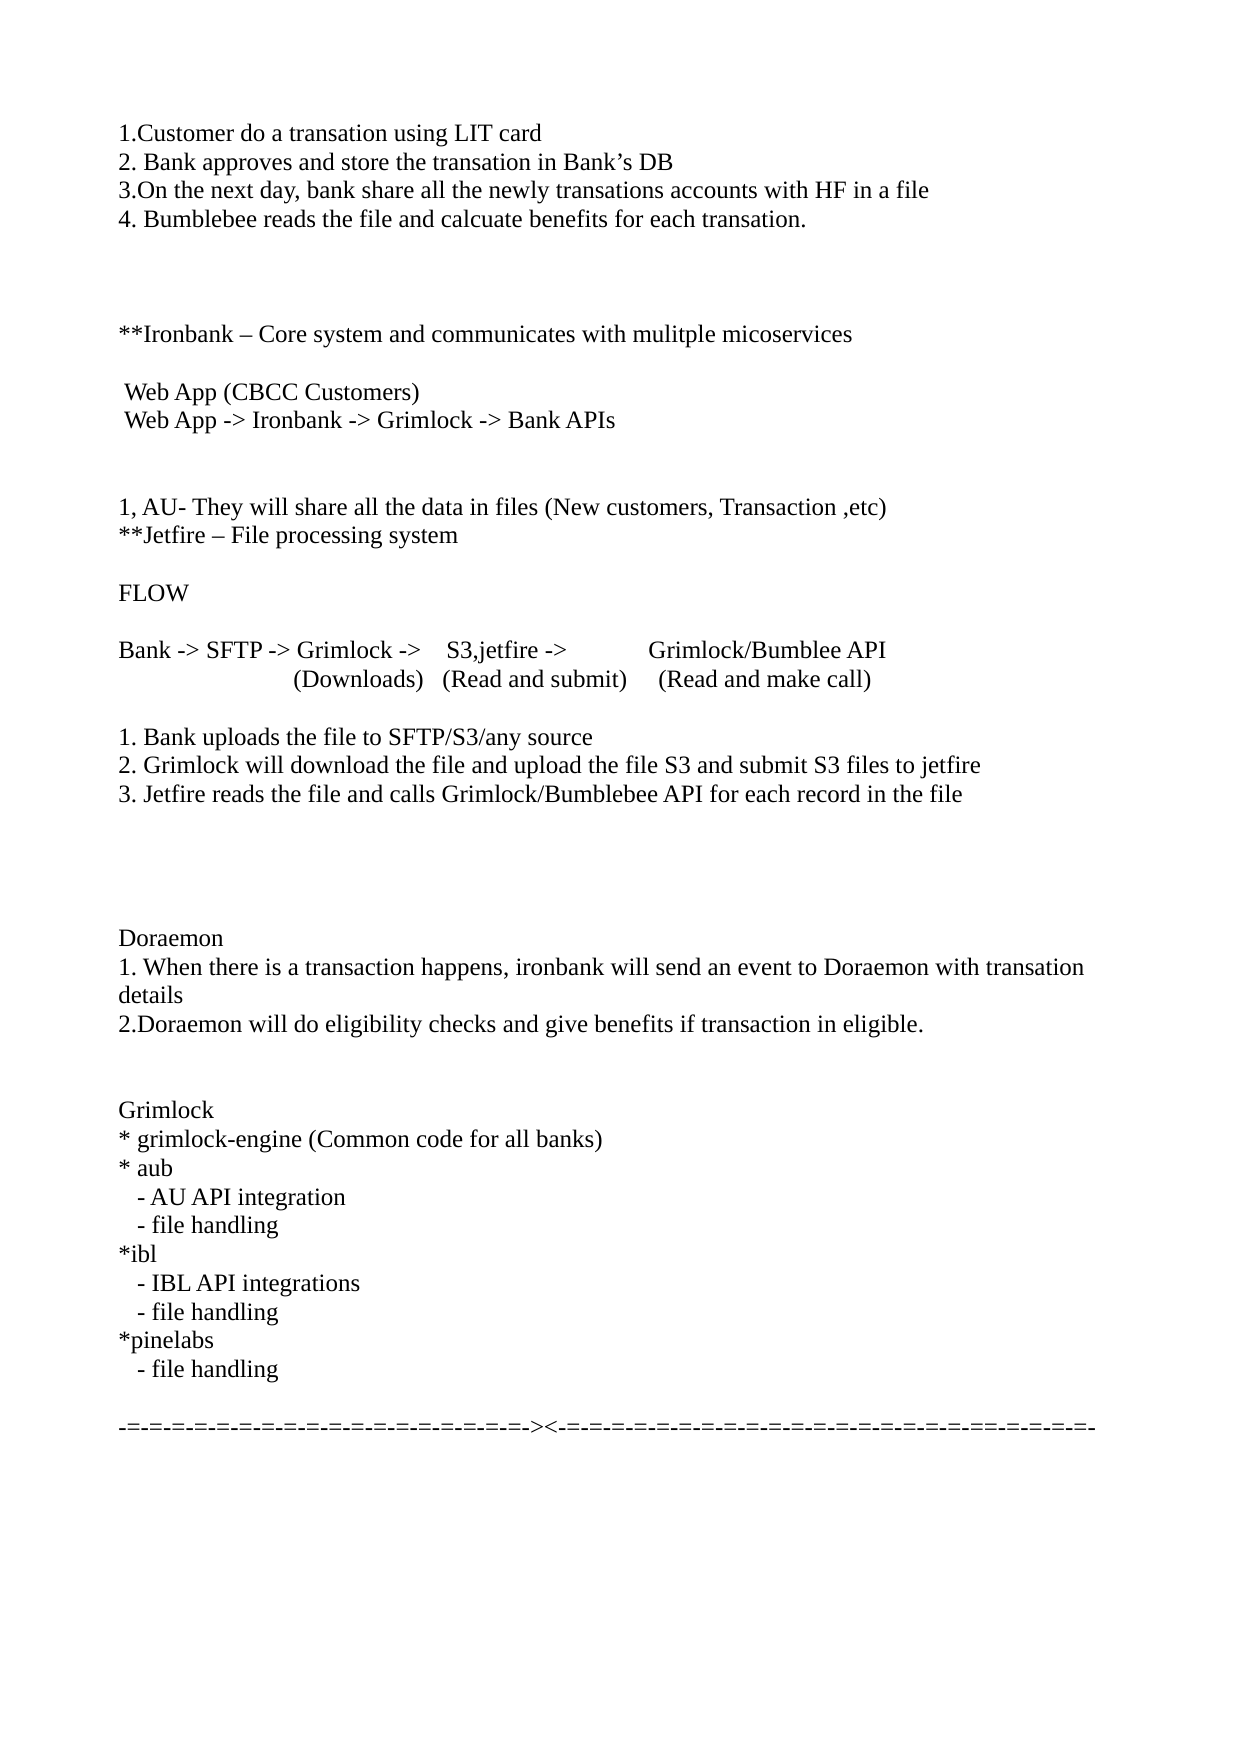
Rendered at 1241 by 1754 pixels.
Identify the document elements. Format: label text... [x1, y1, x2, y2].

text Web App -> Ironbank -> Grimlock -> Bank APIs [118, 406, 1122, 434]
text *pinelabs [118, 1326, 1122, 1354]
text 2.Doraemon will do eligibility checks and give benefits if transaction in eligible. [118, 1009, 1122, 1038]
text Web App (CBCC Customers) [118, 377, 1122, 406]
text * aub [118, 1153, 1122, 1182]
text - file handling [118, 1297, 1122, 1326]
text 1. Bank uploads the file to SFTP/S3/any source [118, 722, 1122, 751]
text -=-=-=-=-=-=-=-=-=-=-=-=-=-=-=-=-=-=-><-=-=-=-=-=-=-=-=-=-=-=-=-=-=-=-=-=-=-==-=-=-=-=- [118, 1412, 1122, 1584]
text - file handling [118, 1354, 1122, 1383]
text 1. When there is a transaction happens, ironbank will send an event to Doraemon with transation details [118, 952, 1122, 1009]
text Doraemon [118, 923, 1122, 952]
text * grimlock-engine (Common code for all banks) [118, 1124, 1122, 1153]
text - file handling [118, 1211, 1122, 1239]
text 4. Bumblebee reads the file and calcuate benefits for each transation. [118, 204, 1122, 233]
text **Jetfire – File processing system [118, 521, 1122, 549]
text - IBL API integrations [118, 1268, 1122, 1297]
text 1, AU- They will share all the data in files (New customers, Transaction ,etc) [118, 492, 1122, 521]
text 1.Customer do a transation using LIT card [118, 118, 1122, 147]
text Bank -> SFTP -> Grimlock -> S3,jetfire -> Grimlock/Bumblee API [118, 636, 1122, 664]
text 2. Grimlock will download the file and upload the file S3 and submit S3 files to jetfire [118, 751, 1122, 779]
text - AU API integration [118, 1182, 1122, 1211]
text 3.On the next day, bank share all the newly transations accounts with HF in a file [118, 176, 1122, 204]
text *ibl [118, 1239, 1122, 1268]
text Grimlock [118, 1096, 1122, 1124]
text (Downloads) (Read and submit) (Read and make call) [118, 664, 1122, 693]
text 3. Jetfire reads the file and calls Grimlock/Bumblebee API for each record in the file [118, 779, 1122, 808]
text 2. Bank approves and store the transation in Bank’s DB [118, 147, 1122, 176]
text **Ironbank – Core system and communicates with mulitple micoservices [118, 319, 1122, 348]
text FLOW [118, 578, 1122, 607]
